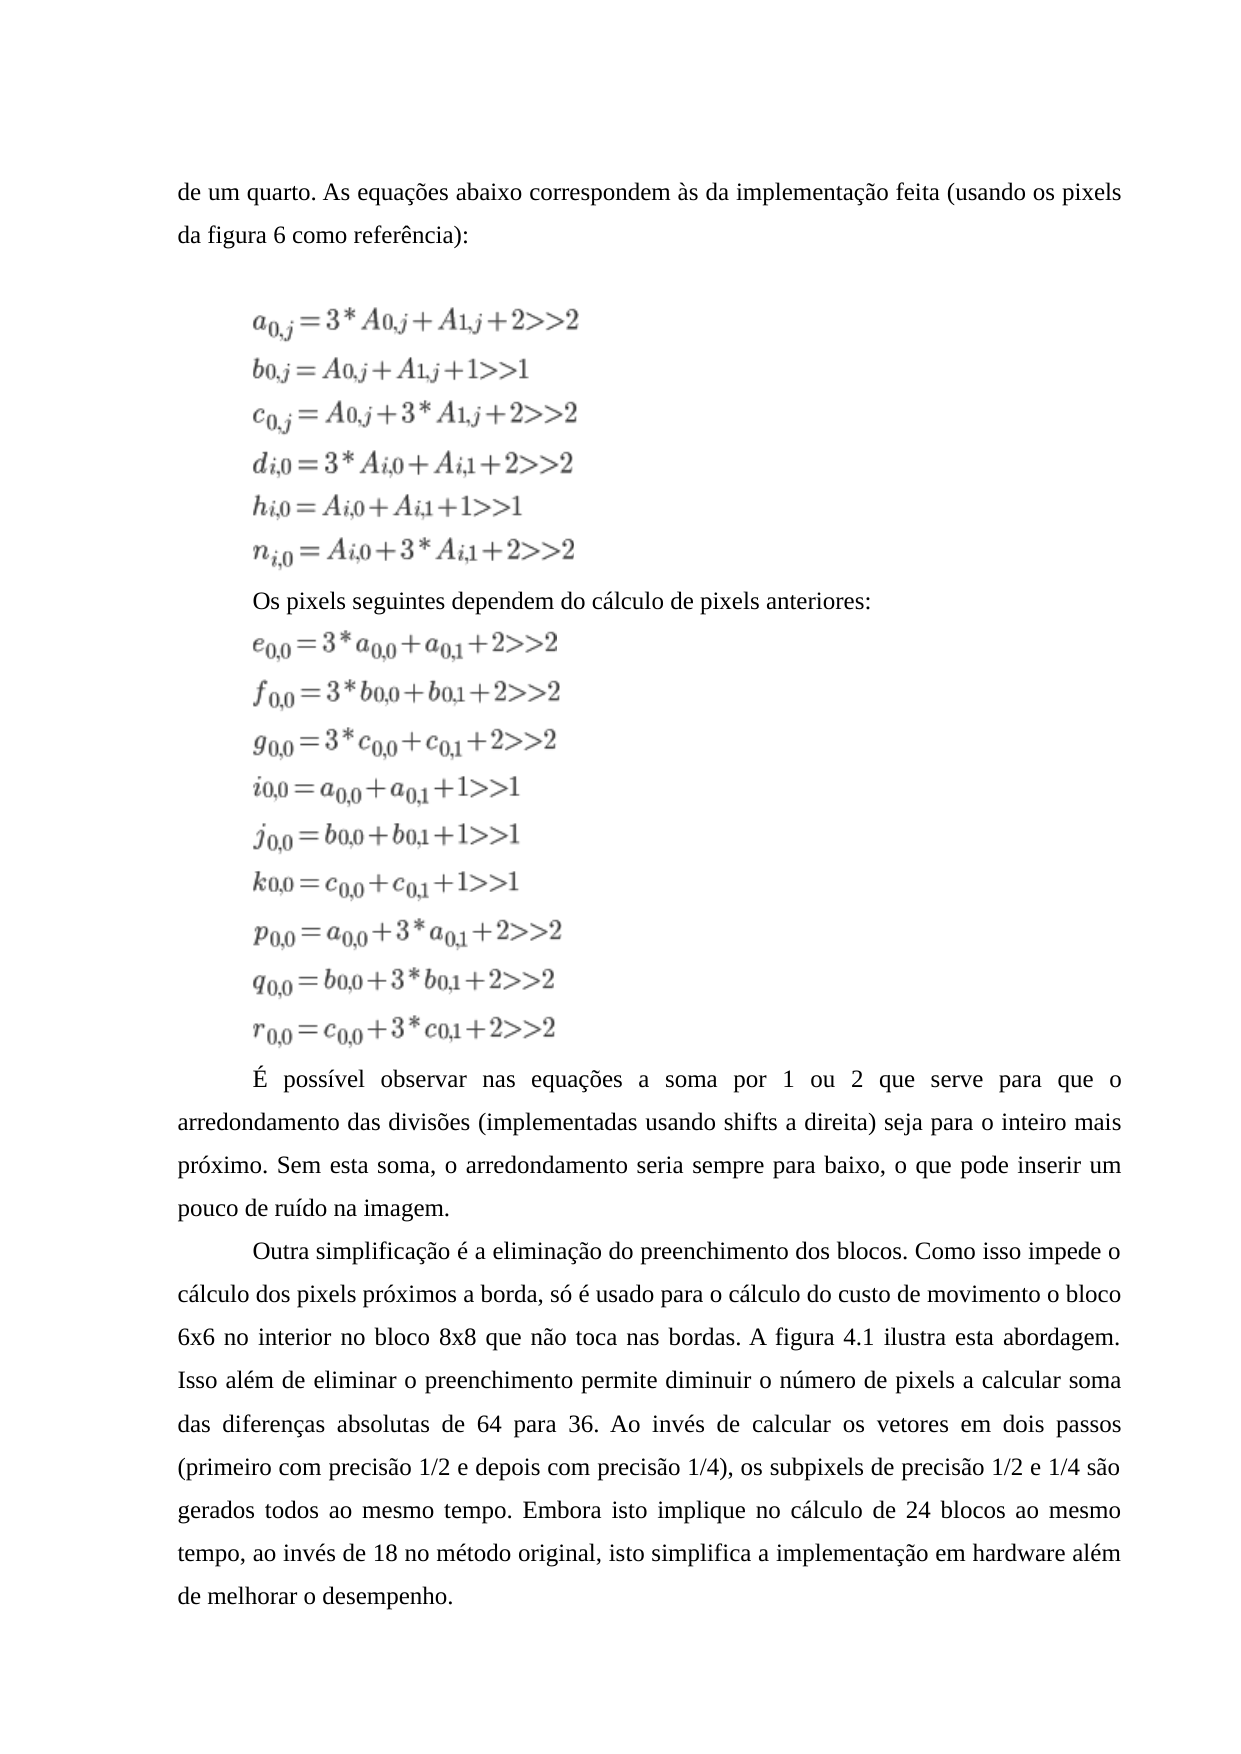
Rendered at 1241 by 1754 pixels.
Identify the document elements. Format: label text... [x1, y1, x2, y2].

picture [252, 493, 523, 522]
picture [252, 356, 529, 385]
text É possível observar nas equações a soma por 1 ou 2 que serve para que o arredondamento das divisões (implementadas usando shifts a direita) seja para o inteiro mais próximo. Sem esta soma, o arredondamento seria sempre para baixo, o que pode inserir um pouco de ruído na imagem. [177, 1064, 1122, 1222]
picture [252, 449, 573, 480]
picture [252, 775, 521, 809]
picture [252, 966, 554, 1001]
picture [252, 536, 574, 572]
picture [252, 678, 560, 713]
text de um quarto. As equações abaixo correspondem às da implementação feita (usando os pixels da figura 6 como referência): [177, 177, 1122, 249]
text Os pixels seguintes dependem do cálculo de pixels anteriores: [177, 586, 1122, 615]
picture [252, 306, 579, 343]
picture [252, 917, 562, 952]
picture [252, 823, 521, 856]
picture [252, 629, 557, 664]
picture [252, 1015, 556, 1050]
picture [252, 727, 557, 762]
text Outra simplificação é a eliminação do preenchimento dos blocos. Como isso impede o cálculo dos pixels próximos a borda, só é usado para o cálculo do custo de movimento o bloco 6x6 no interior no bloco 8x8 que não toca nas bordas. A figura 4.1 ilustra esta abordagem. Isso além de eliminar o preenchimento permite diminuir o número de pixels a calcular soma das diferenças absolutas de 64 para 36. Ao invés de calcular os vetores em dois passos (primeiro com precisão 1/2 e depois com precisão 1/4), os subpixels de precisão 1/2 e 1/4 são gerados todos ao mesmo tempo. Embora isto implique no cálculo de 24 blocos ao mesmo tempo, ao invés de 18 no método original, isto simplifica a implementação em hardware além de melhorar o desempenho. [177, 1236, 1122, 1610]
picture [252, 399, 578, 436]
picture [252, 870, 520, 903]
